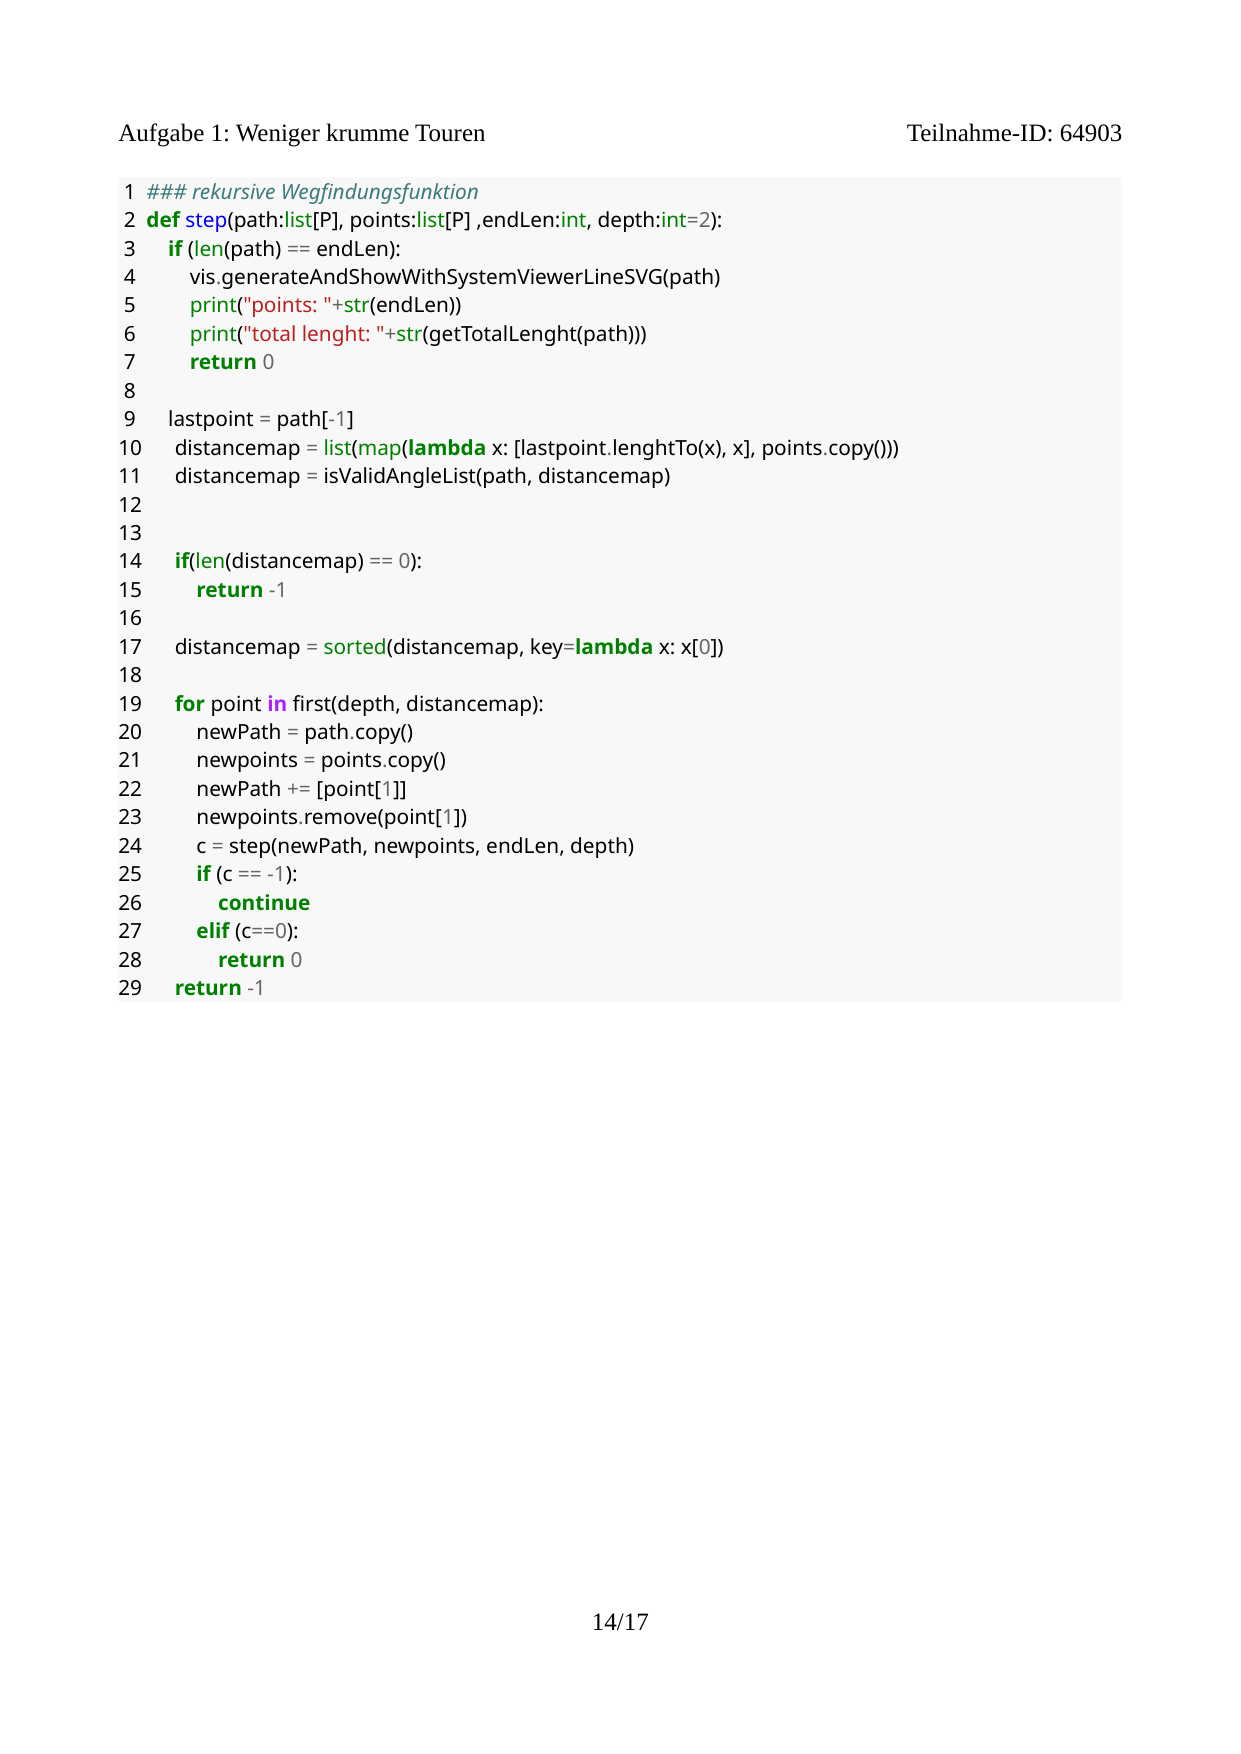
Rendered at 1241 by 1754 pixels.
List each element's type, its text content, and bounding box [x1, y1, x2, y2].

text 26 continue [118, 888, 1122, 916]
text 25 if (c == -1): [118, 859, 1122, 888]
text 6 print("total lenght: "+str(getTotalLenght(path))) [118, 319, 1122, 347]
text 9 lastpoint = path[-1] [118, 404, 1122, 433]
text 21 newpoints = points.copy() [118, 746, 1122, 774]
text 14 if(len(distancemap) == 0): [118, 547, 1122, 575]
text 17 distancemap = sorted(distancemap, key=lambda x: x[0]) [118, 632, 1122, 660]
text 28 return 0 [118, 945, 1122, 973]
text 10 distancemap = list(map(lambda x: [lastpoint.lenghtTo(x), x], points.copy())) [118, 433, 1122, 461]
text 12 [118, 490, 1122, 518]
text 11 distancemap = isValidAngleList(path, distancemap) [118, 461, 1122, 490]
text 18 [118, 660, 1122, 689]
text 19 for point in first(depth, distancemap): [118, 689, 1122, 717]
text 20 newPath = path.copy() [118, 717, 1122, 746]
text 23 newpoints.remove(point[1]) [118, 802, 1122, 831]
text 1 ### rekursive Wegfindungsfunktion [118, 177, 1122, 205]
text 5 print("points: "+str(endLen)) [118, 291, 1122, 319]
text 7 return 0 [118, 347, 1122, 376]
text 3 if (len(path) == endLen): [118, 234, 1122, 262]
text 15 return -1 [118, 575, 1122, 603]
text 29 return -1 [118, 973, 1122, 1002]
text 22 newPath += [point[1]] [118, 774, 1122, 802]
text 27 elif (c==0): [118, 916, 1122, 945]
text 16 [118, 603, 1122, 632]
text 24 c = step(newPath, newpoints, endLen, depth) [118, 831, 1122, 859]
text 4 vis.generateAndShowWithSystemViewerLineSVG(path) [118, 262, 1122, 291]
text 8 [118, 376, 1122, 404]
text 13 [118, 518, 1122, 547]
text 2 def step(path:list[P], points:list[P] ,endLen:int, depth:int=2): [118, 205, 1122, 234]
